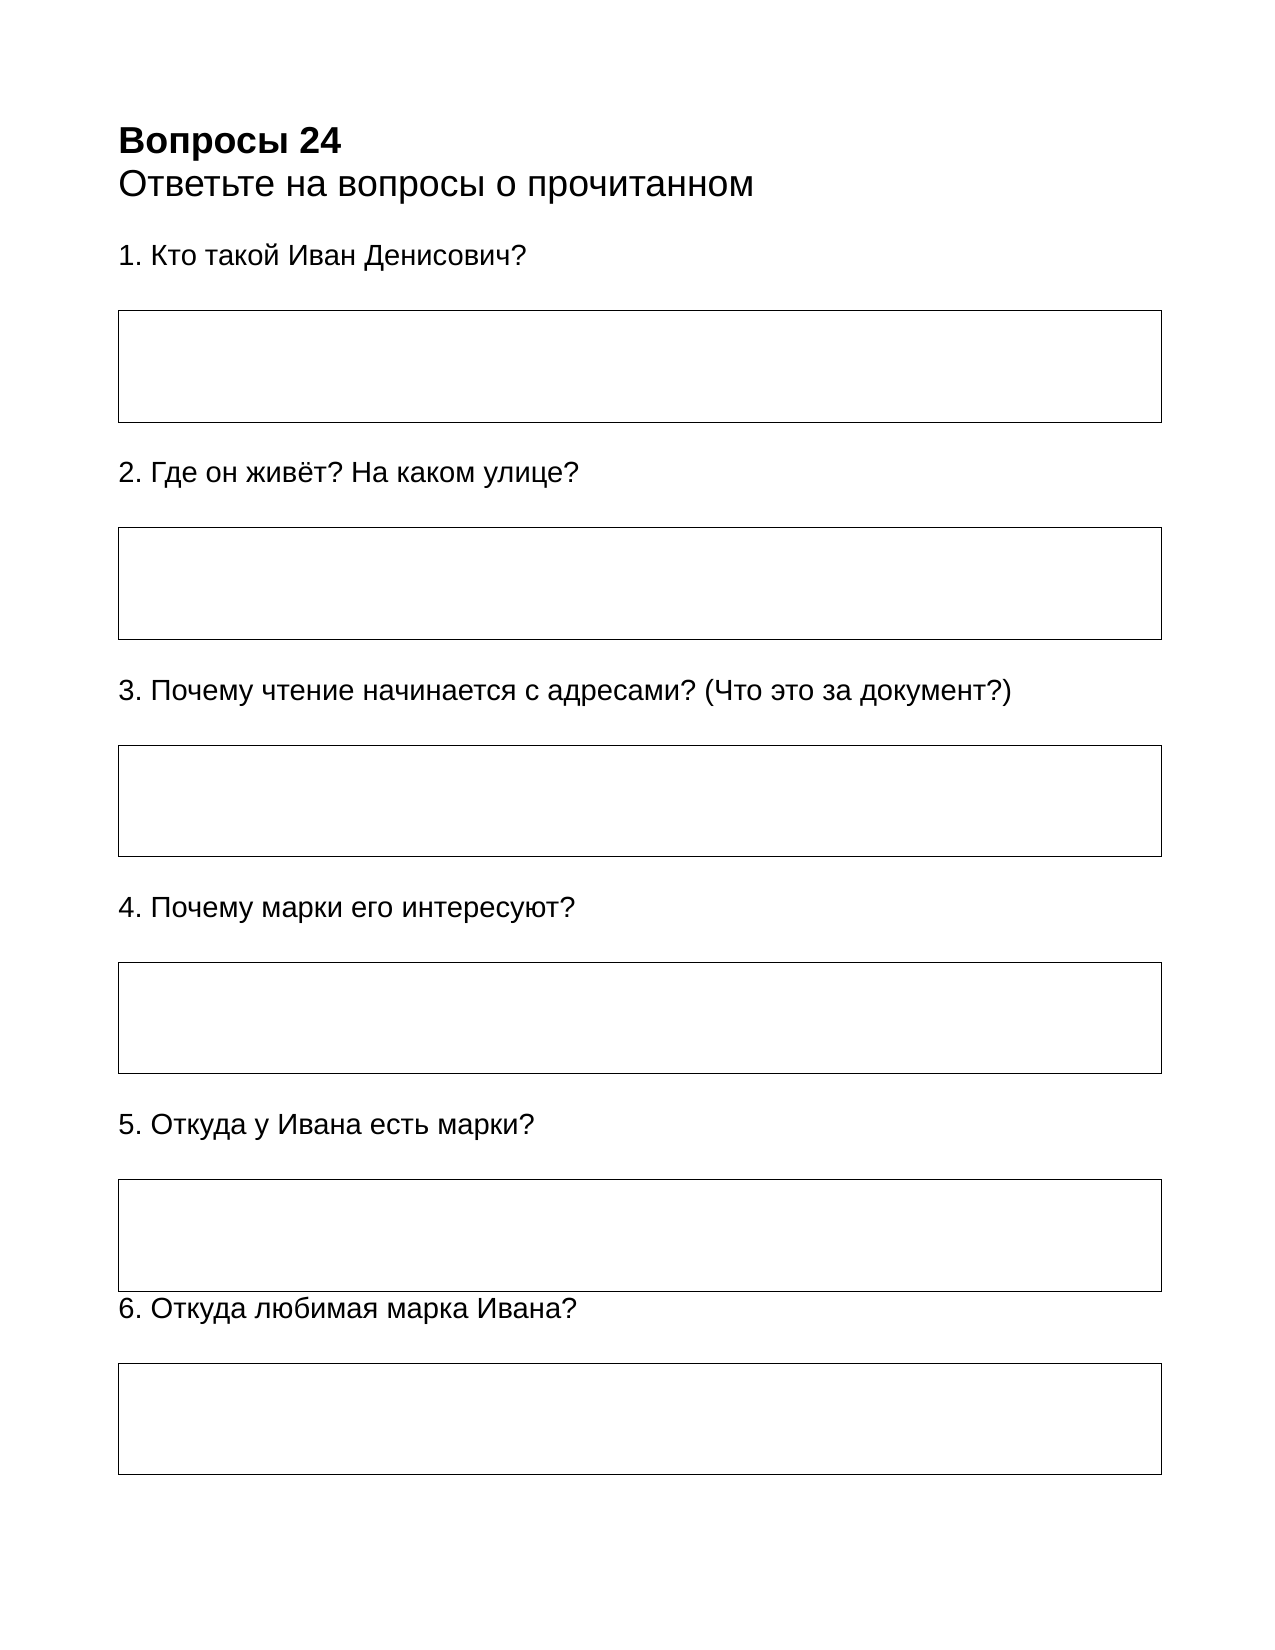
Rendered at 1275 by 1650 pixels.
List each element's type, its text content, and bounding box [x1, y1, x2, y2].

text 1. Кто такой Иван Денисович? [118, 238, 1157, 310]
text 3. Почему чтение начинается с адресами? (Что это за документ?) [118, 672, 1157, 745]
text Вопросы 24 [118, 118, 1157, 161]
text Ответьте на вопросы о прочитанном [118, 161, 1157, 204]
text 5. Откуда у Ивана есть марки? [118, 1107, 1157, 1179]
text 4. Почему марки его интересуют? [118, 890, 1157, 962]
text 6. Откуда любимая марка Ивана? [118, 1292, 1157, 1363]
text 2. Где он живёт? На каком улице? [118, 455, 1157, 527]
